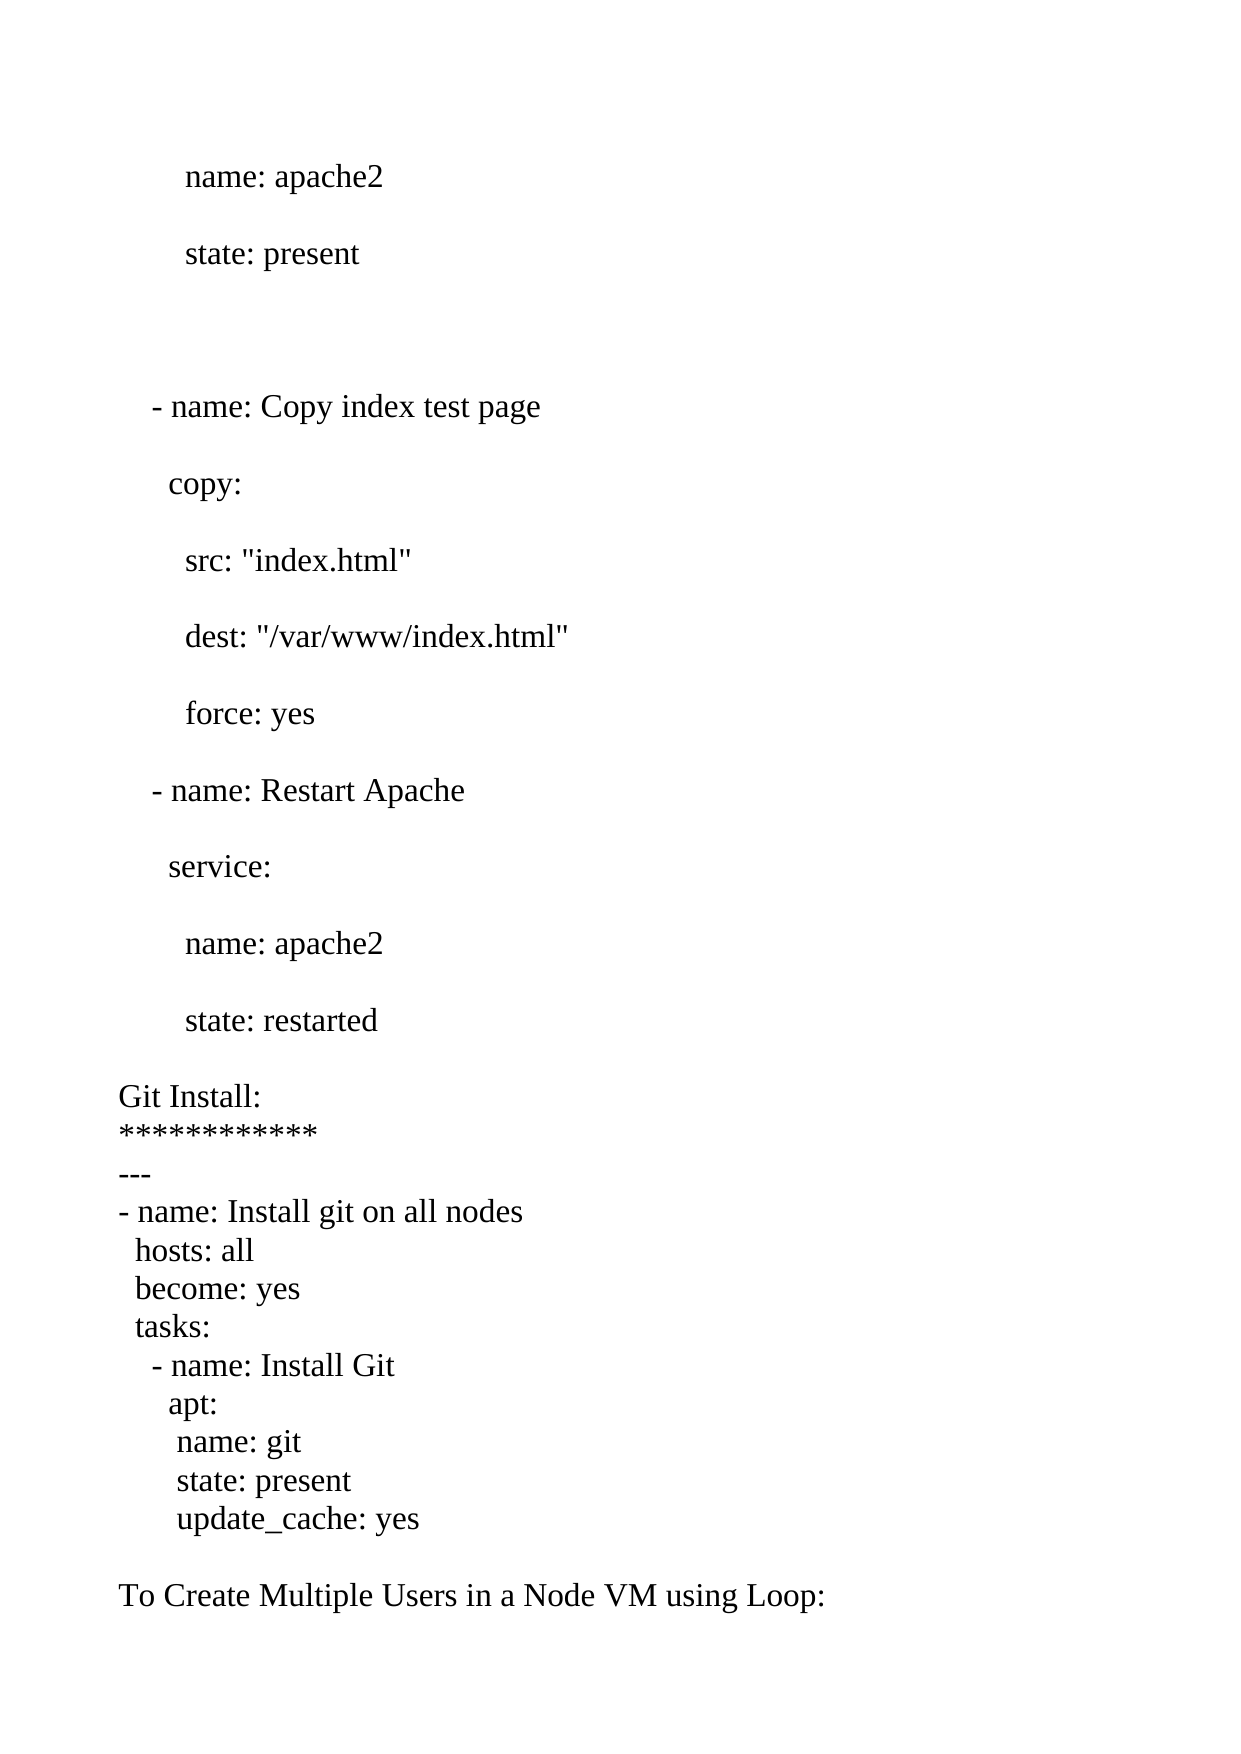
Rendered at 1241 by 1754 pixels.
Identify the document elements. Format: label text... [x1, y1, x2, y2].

text Git Install: [118, 1076, 1122, 1115]
text become: yes [118, 1268, 1122, 1306]
text To Create Multiple Users in a Node VM using Loop: [118, 1575, 1122, 1613]
text --- [118, 1153, 1122, 1191]
text state: present [118, 233, 1122, 271]
text update_cache: yes [118, 1498, 1122, 1536]
text dest: "/var/www/index.html" [118, 616, 1122, 655]
text service: [118, 846, 1122, 885]
text src: "index.html" [118, 540, 1122, 578]
text name: apache2 [118, 156, 1122, 195]
text name: git [118, 1421, 1122, 1460]
text copy: [118, 463, 1122, 501]
text name: apache2 [118, 923, 1122, 961]
text - name: Copy index test page [118, 386, 1122, 425]
text ************ [118, 1115, 1122, 1153]
text tasks: [118, 1306, 1122, 1345]
text state: restarted [118, 1000, 1122, 1038]
text - name: Install git on all nodes [118, 1191, 1122, 1230]
text state: present [118, 1460, 1122, 1498]
text hosts: all [118, 1230, 1122, 1268]
text force: yes [118, 693, 1122, 731]
text - name: Restart Apache [118, 770, 1122, 808]
text - name: Install Git [118, 1345, 1122, 1383]
text apt: [118, 1383, 1122, 1421]
